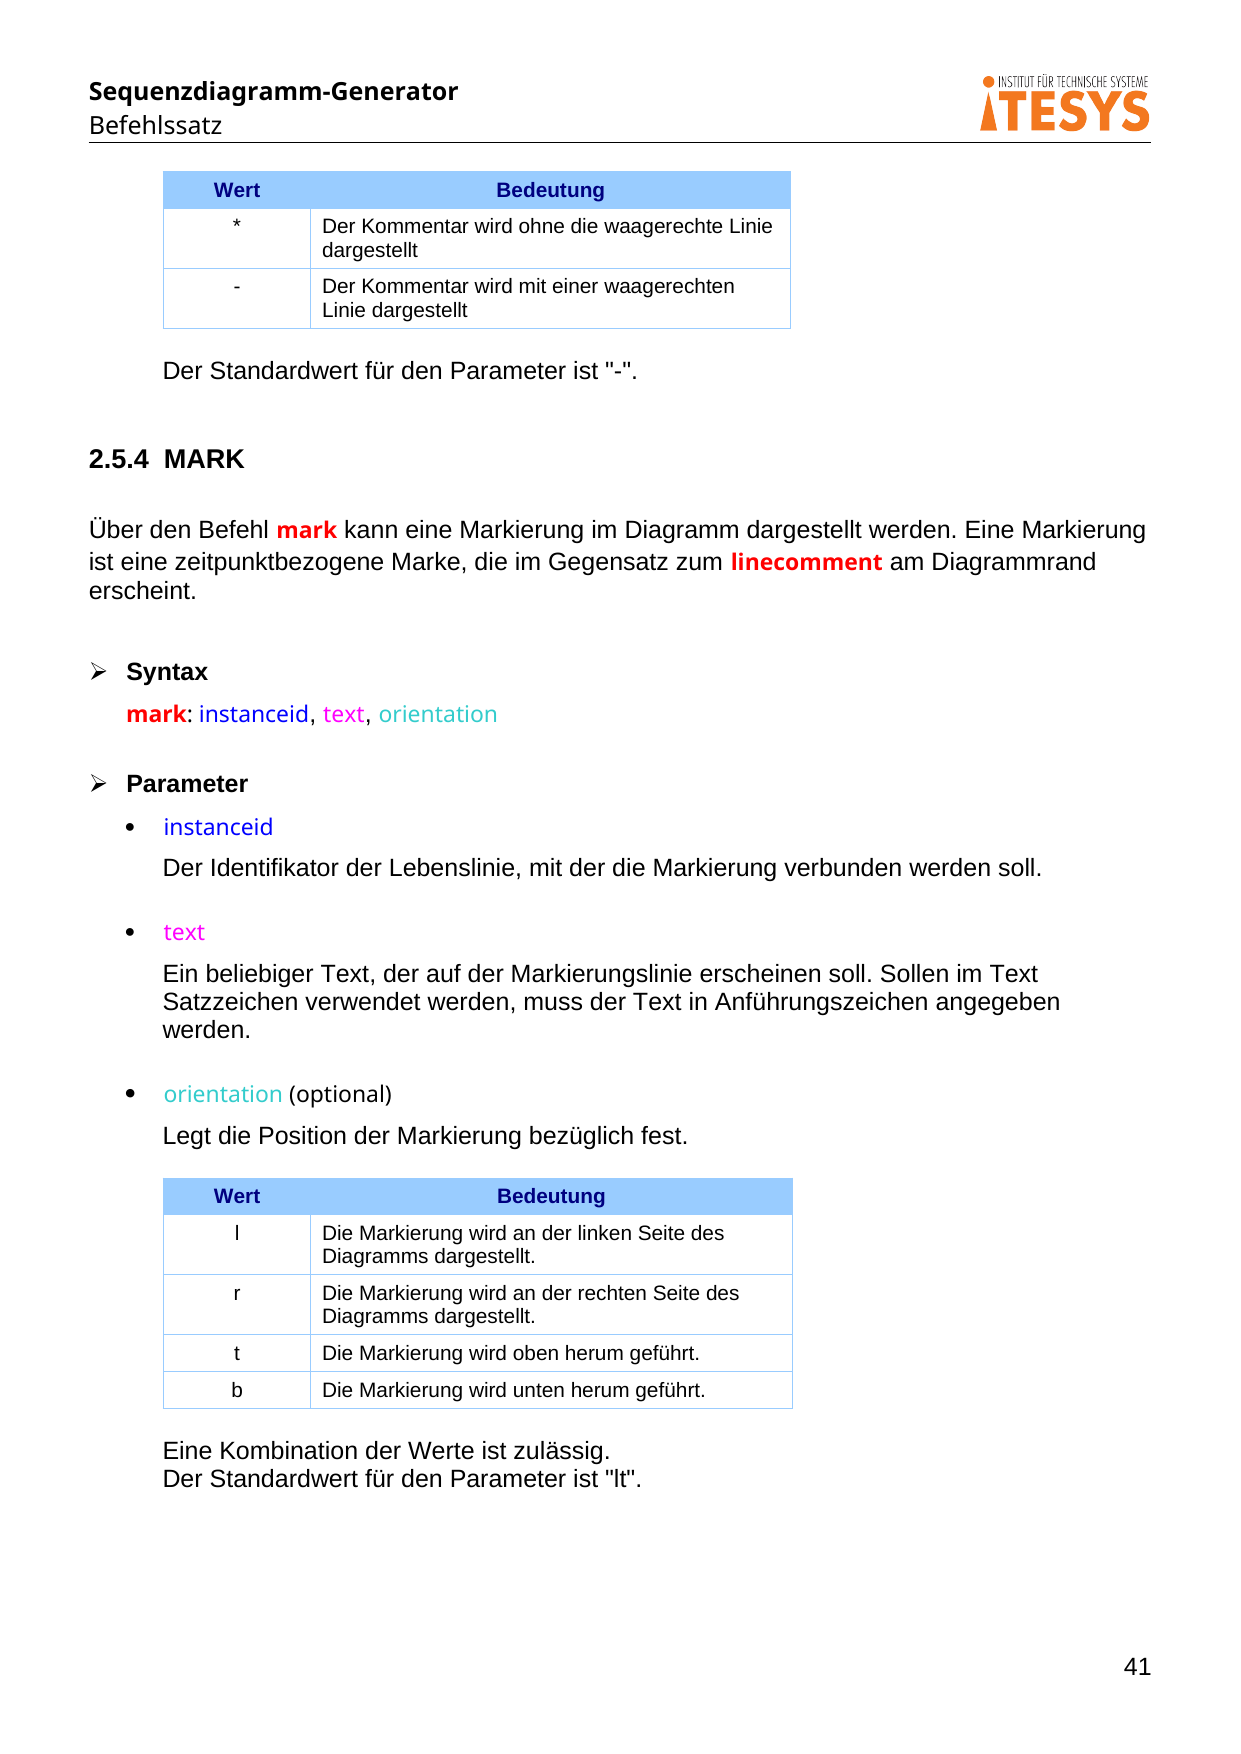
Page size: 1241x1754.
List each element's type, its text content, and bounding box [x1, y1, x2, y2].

table_cell b [164, 1372, 310, 1408]
table_cell l [164, 1215, 310, 1274]
table_cell Der Kommentar wird mit einer waagerechten Linie dargestellt [311, 269, 790, 328]
table_cell Die Markierung wird an der linken Seite des Diagramms dargestellt. [311, 1215, 792, 1274]
text mark: instanceid, text, orientation [88, 698, 1152, 729]
list Parameter [88, 770, 1152, 798]
subtitle MARK [88, 444, 1152, 474]
table_cell Die Markierung wird an der rechten Seite des Diagramms dargestellt. [311, 1275, 792, 1334]
table_cell r [164, 1275, 310, 1334]
picture [979, 73, 1151, 132]
table_header Wert [164, 172, 310, 208]
table_header Wert [164, 1179, 310, 1214]
text Der Standardwert für den Parameter ist "-". [162, 357, 1152, 384]
list orientation (optional) [126, 1078, 1152, 1109]
text Eine Kombination der Werte ist zulässig. Der Standardwert für den Parameter ist "lt". [162, 1437, 1152, 1493]
text Ein beliebiger Text, der auf der Markierungslinie erscheinen soll. Sollen im Text Satzzeichen verwendet werden, muss der Text in Anführungszeichen angegeben werden. [162, 960, 1152, 1044]
table_header Bedeutung [311, 172, 790, 208]
text Der Identifikator der Lebenslinie, mit der die Markierung verbunden werden soll. [162, 854, 1152, 882]
text Legt die Position der Markierung bezüglich fest. [162, 1122, 1152, 1150]
table_header Bedeutung [311, 1179, 792, 1214]
table_cell Die Markierung wird unten herum geführt. [311, 1372, 792, 1408]
list instanceid [126, 811, 1152, 842]
table_cell * [164, 209, 310, 268]
table_cell t [164, 1335, 310, 1371]
text Über den Befehl mark kann eine Markierung im Diagramm dargestellt werden. Eine Markierung ist eine zeitpunktbezogene Marke, die im Gegensatz zum linecomment am Diagrammrand erscheint. [88, 514, 1152, 605]
list text [126, 916, 1152, 948]
table_cell - [164, 269, 310, 328]
table_cell Der Kommentar wird ohne die waagerechte Linie dargestellt [311, 209, 790, 268]
table_cell Die Markierung wird oben herum geführt. [311, 1335, 792, 1371]
list Syntax [88, 658, 1152, 686]
